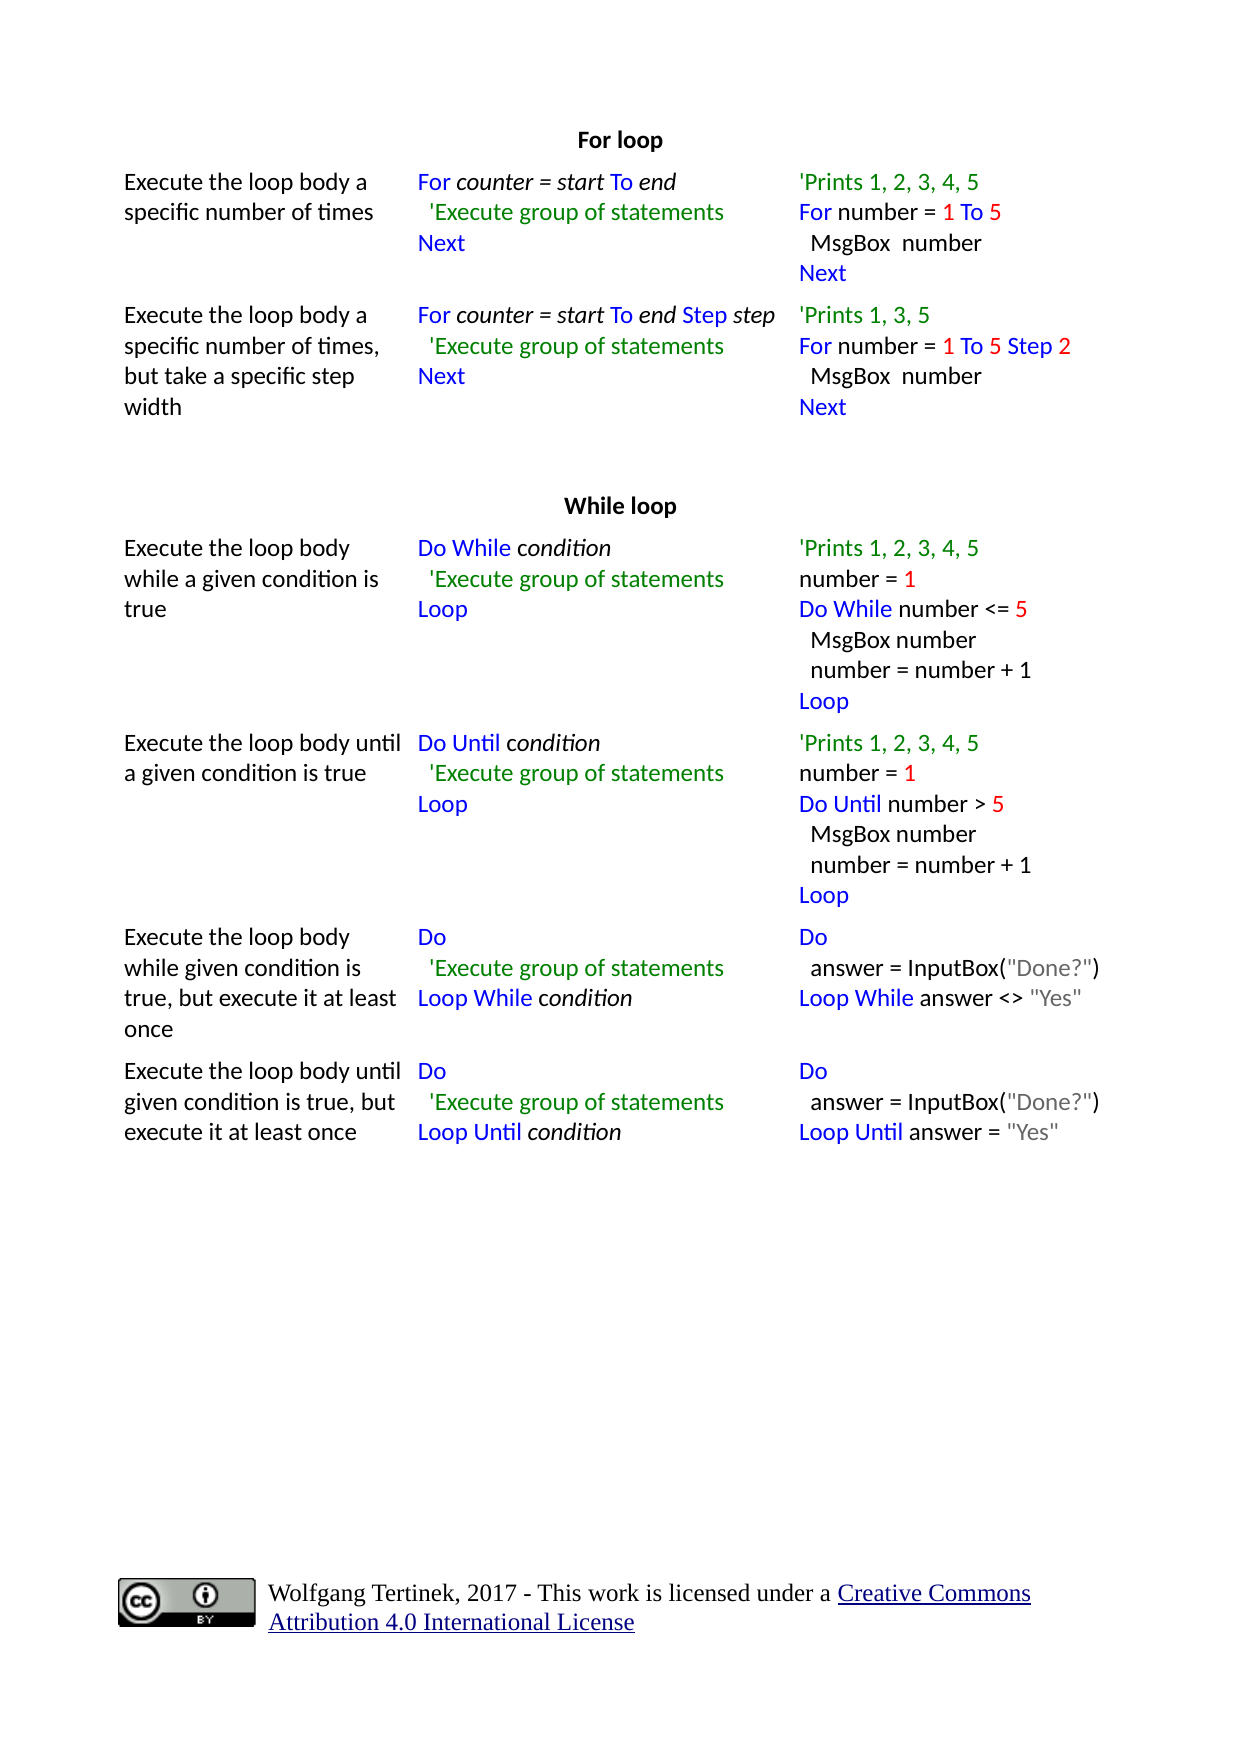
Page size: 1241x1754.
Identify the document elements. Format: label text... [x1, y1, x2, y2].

table_cell Execute the loop body until a given condition is true [118, 721, 412, 916]
table_cell Do 'Execute group of statements Loop While condition [412, 916, 793, 1049]
table_cell Do While condition 'Execute group of statements Loop [412, 527, 793, 721]
table_cell For counter = start To end 'Execute group of statements Next [412, 160, 793, 294]
table_cell 'Prints 1, 2, 3, 4, 5 For number = 1 To 5 MsgBox number Next [793, 160, 1123, 294]
picture [118, 1578, 256, 1627]
table_cell Execute the loop body while a given condition is true [118, 527, 412, 721]
table_cell 'Prints 1, 2, 3, 4, 5 number = 1 Do While number <= 5 MsgBox number number = number + 1 Loop [793, 527, 1123, 721]
table_cell Execute the loop body until given condition is true, but execute it at least once [118, 1049, 412, 1152]
table_cell Execute the loop body a specific number of times [118, 160, 412, 294]
table_cell Execute the loop body while given condition is true, but execute it at least once [118, 916, 412, 1049]
table_header While loop [118, 485, 1123, 527]
table_cell 'Prints 1, 3, 5 For number = 1 To 5 Step 2 MsgBox number Next [793, 294, 1123, 427]
table_cell For counter = start To end Step step 'Execute group of statements Next [412, 294, 793, 427]
table_cell Do Until condition 'Execute group of statements Loop [412, 721, 793, 916]
table_cell Do answer = InputBox("Done?") Loop While answer <> "Yes" [793, 916, 1123, 1049]
table_cell Do 'Execute group of statements Loop Until condition [412, 1049, 793, 1152]
table_cell 'Prints 1, 2, 3, 4, 5 number = 1 Do Until number > 5 MsgBox number number = number + 1 Loop [793, 721, 1123, 916]
table_header For loop [118, 118, 1123, 160]
table_cell Execute the loop body a specific number of times, but take a specific step width [118, 294, 412, 427]
table_cell Do answer = InputBox("Done?") Loop Until answer = "Yes" [793, 1049, 1123, 1152]
